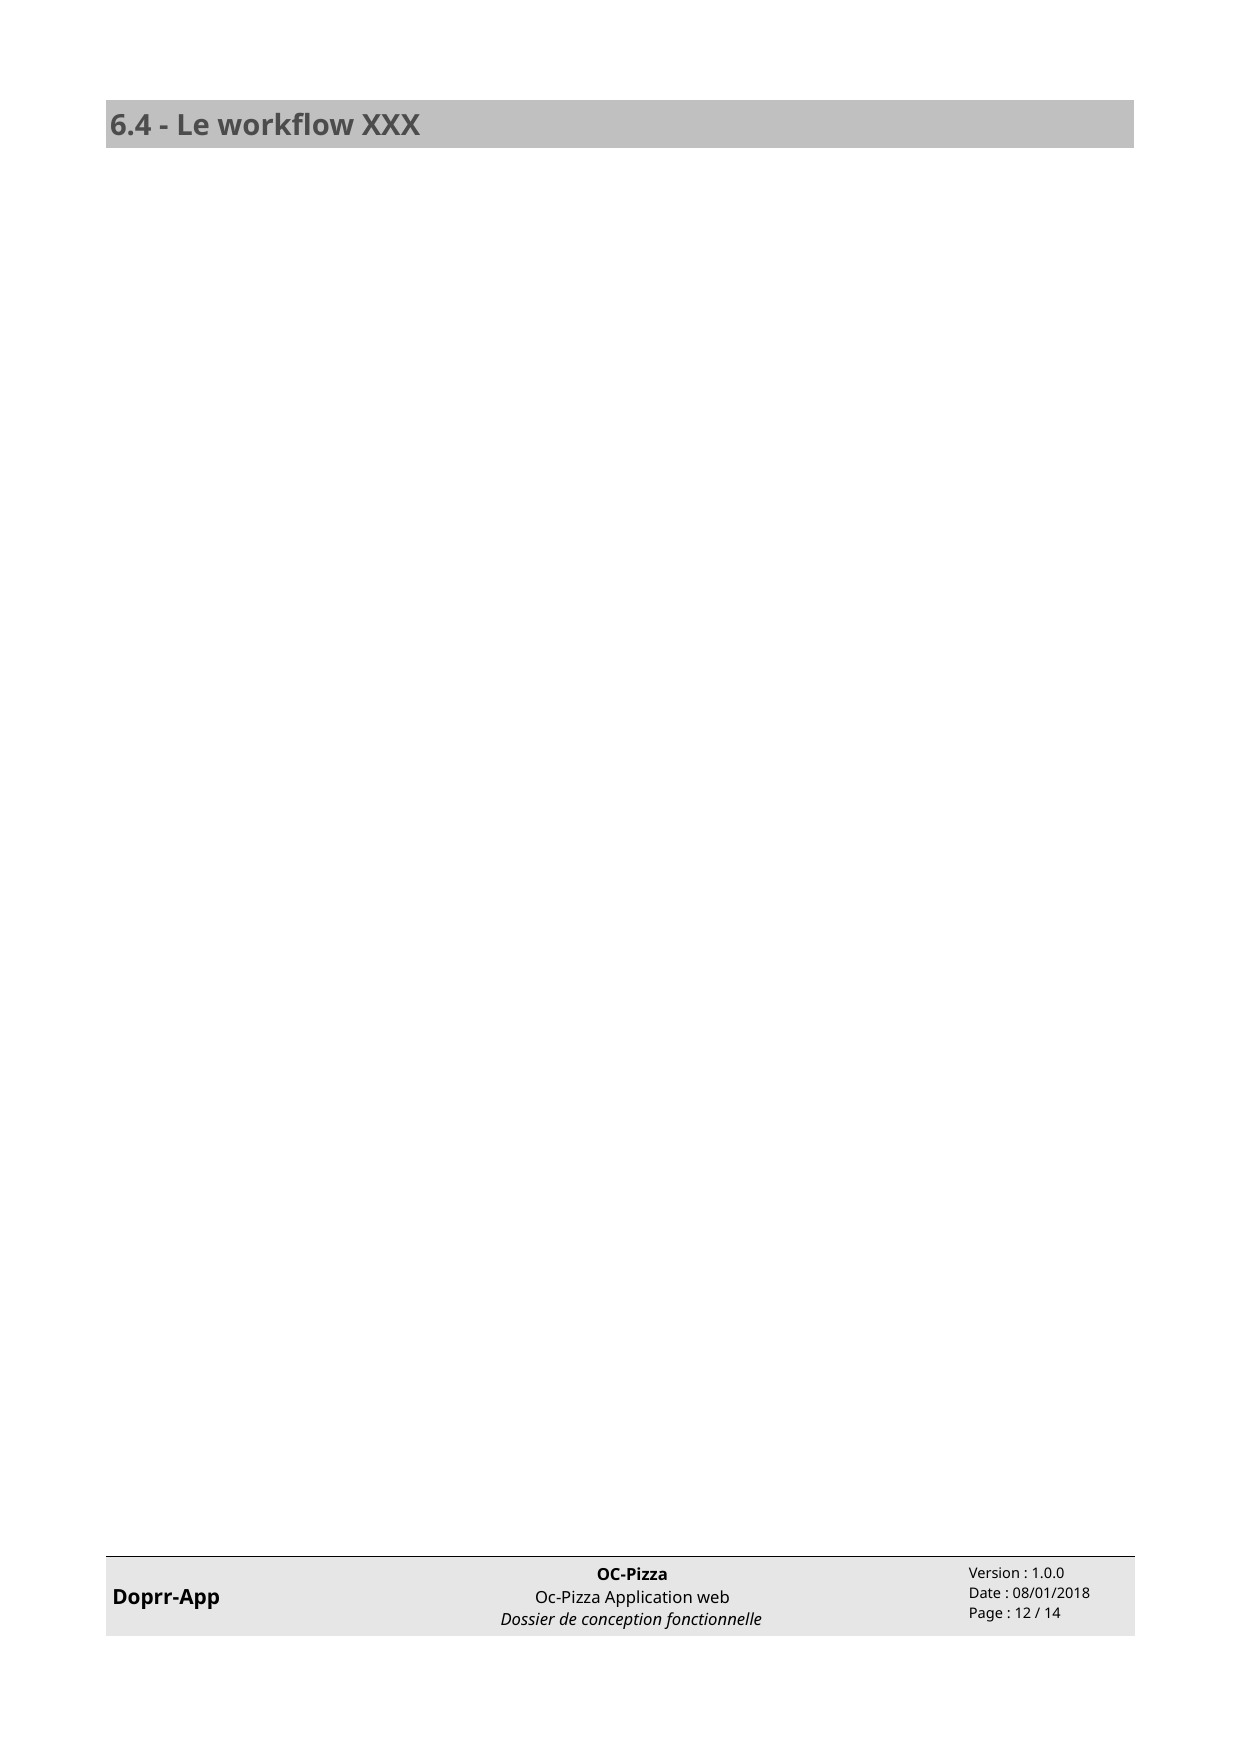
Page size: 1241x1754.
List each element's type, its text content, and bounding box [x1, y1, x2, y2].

subtitle Le workflow XXX [107, 101, 1133, 147]
